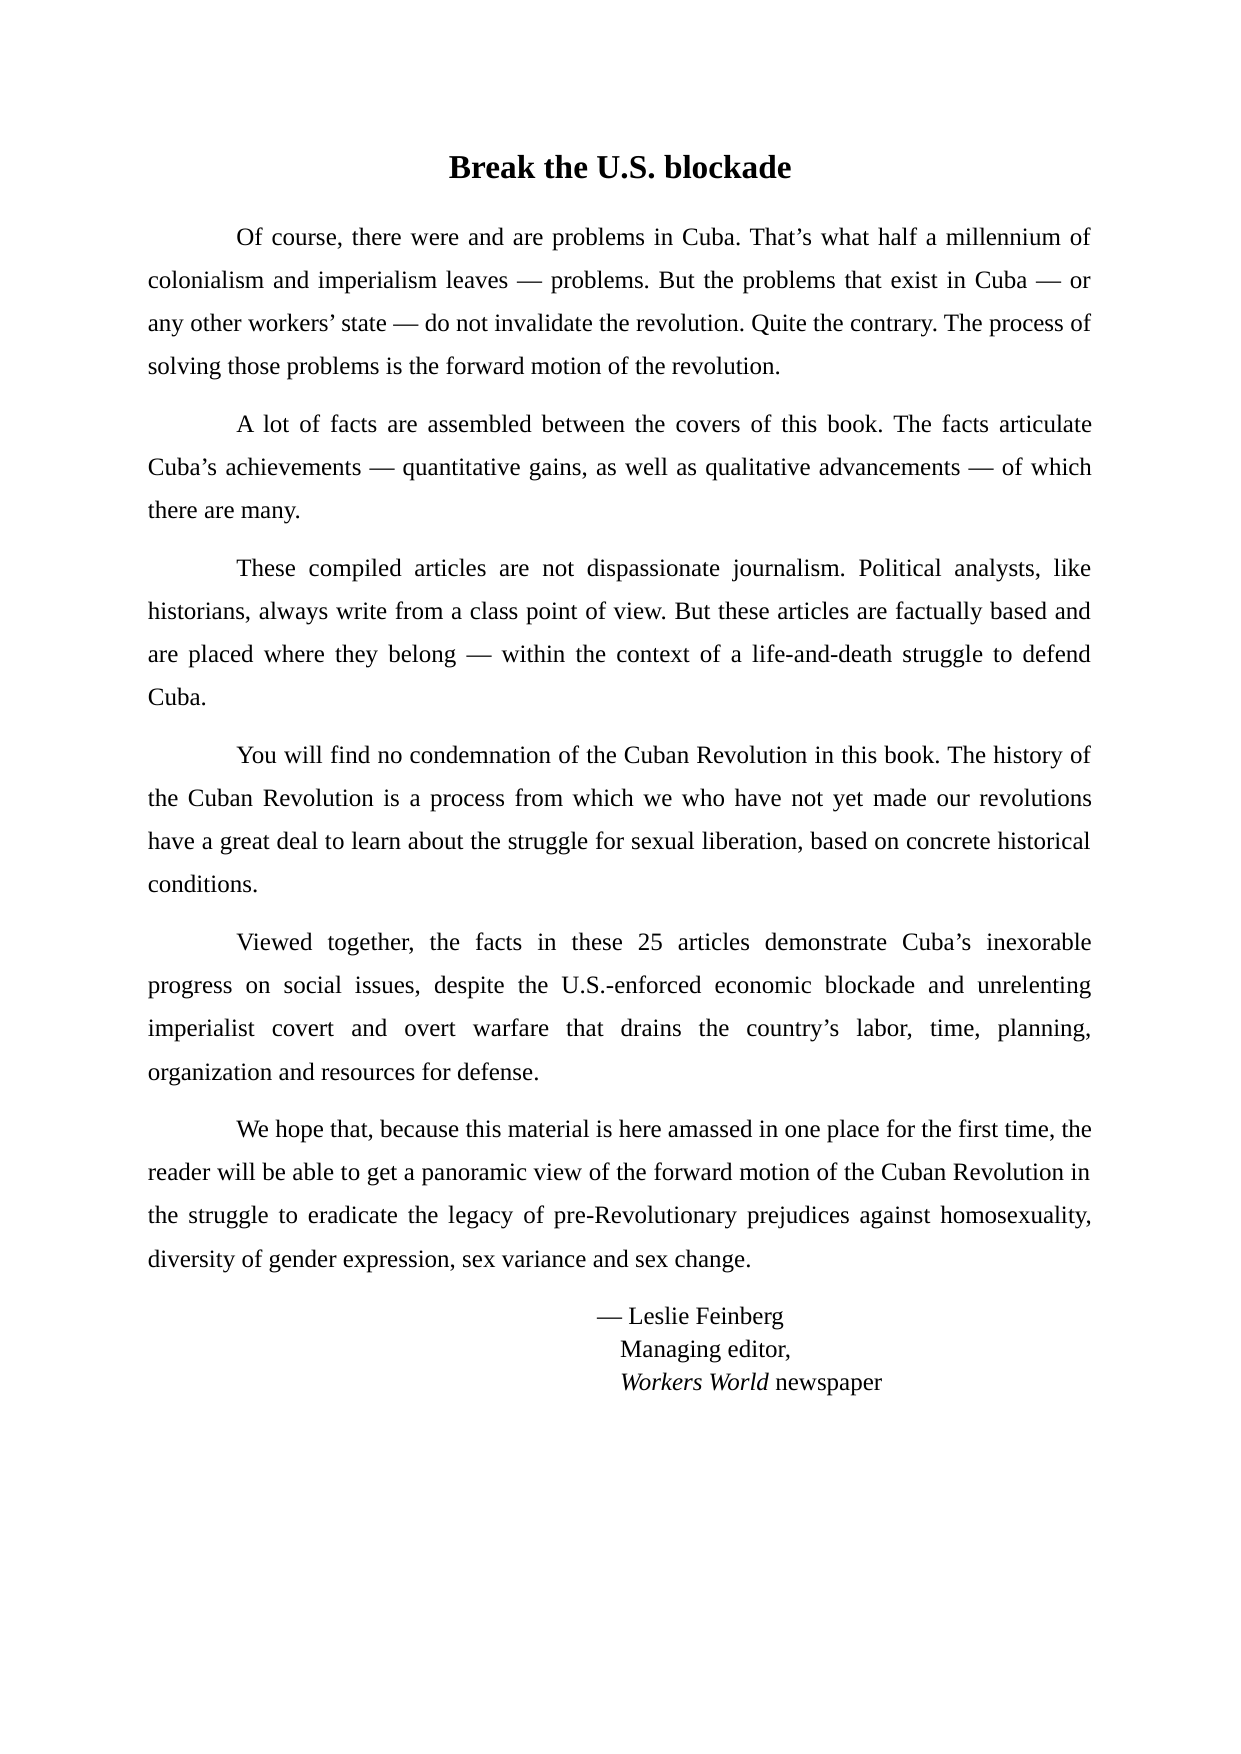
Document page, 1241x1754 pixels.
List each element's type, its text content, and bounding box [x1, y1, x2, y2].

text Of course, there were and are problems in Cuba. That’s what half a millennium of colonialism and imperialism leaves — problems. But the problems that exist in Cuba — or any other workers’ state — do not invalidate the revolution. Quite the contrary. The process of solving those problems is the forward motion of the revolution. [148, 222, 1093, 380]
text You will find no condemnation of the Cuban Revolution in this book. The history of the Cuban Revolution is a process from which we who have not yet made our revolutions have a great deal to learn about the struggle for sexual liberation, based on concrete historical conditions. [148, 740, 1093, 898]
text — Leslie Feinberg Managing editor, Workers World newspaper [591, 1301, 1093, 1396]
text Viewed together, the facts in these 25 articles demonstrate Cuba’s inexorable progress on social issues, despite the U.S.-enforced economic blockade and unrelenting imperialist covert and overt warfare that drains the country’s labor, time, planning, organization and resources for defense. [148, 927, 1093, 1085]
text A lot of facts are assembled between the covers of this book. The facts articulate Cuba’s achievements — quantitative gains, as well as qualitative advancements — of which there are many. [148, 409, 1093, 524]
text We hope that, because this material is here amassed in one place for the first time, the reader will be able to get a panoramic view of the forward motion of the Cuban Revolution in the struggle to eradicate the legacy of pre-Revolutionary prejudices against homosexuality, diversity of gender expression, sex variance and sex change. [148, 1114, 1093, 1272]
text These compiled articles are not dispassionate journalism. Political analysts, like historians, always write from a class point of view. But these articles are factually based and are placed where they belong — within the context of a life-and-death struggle to defend Cuba. [148, 553, 1093, 711]
subtitle Break the U.S. blockade [148, 148, 1093, 186]
